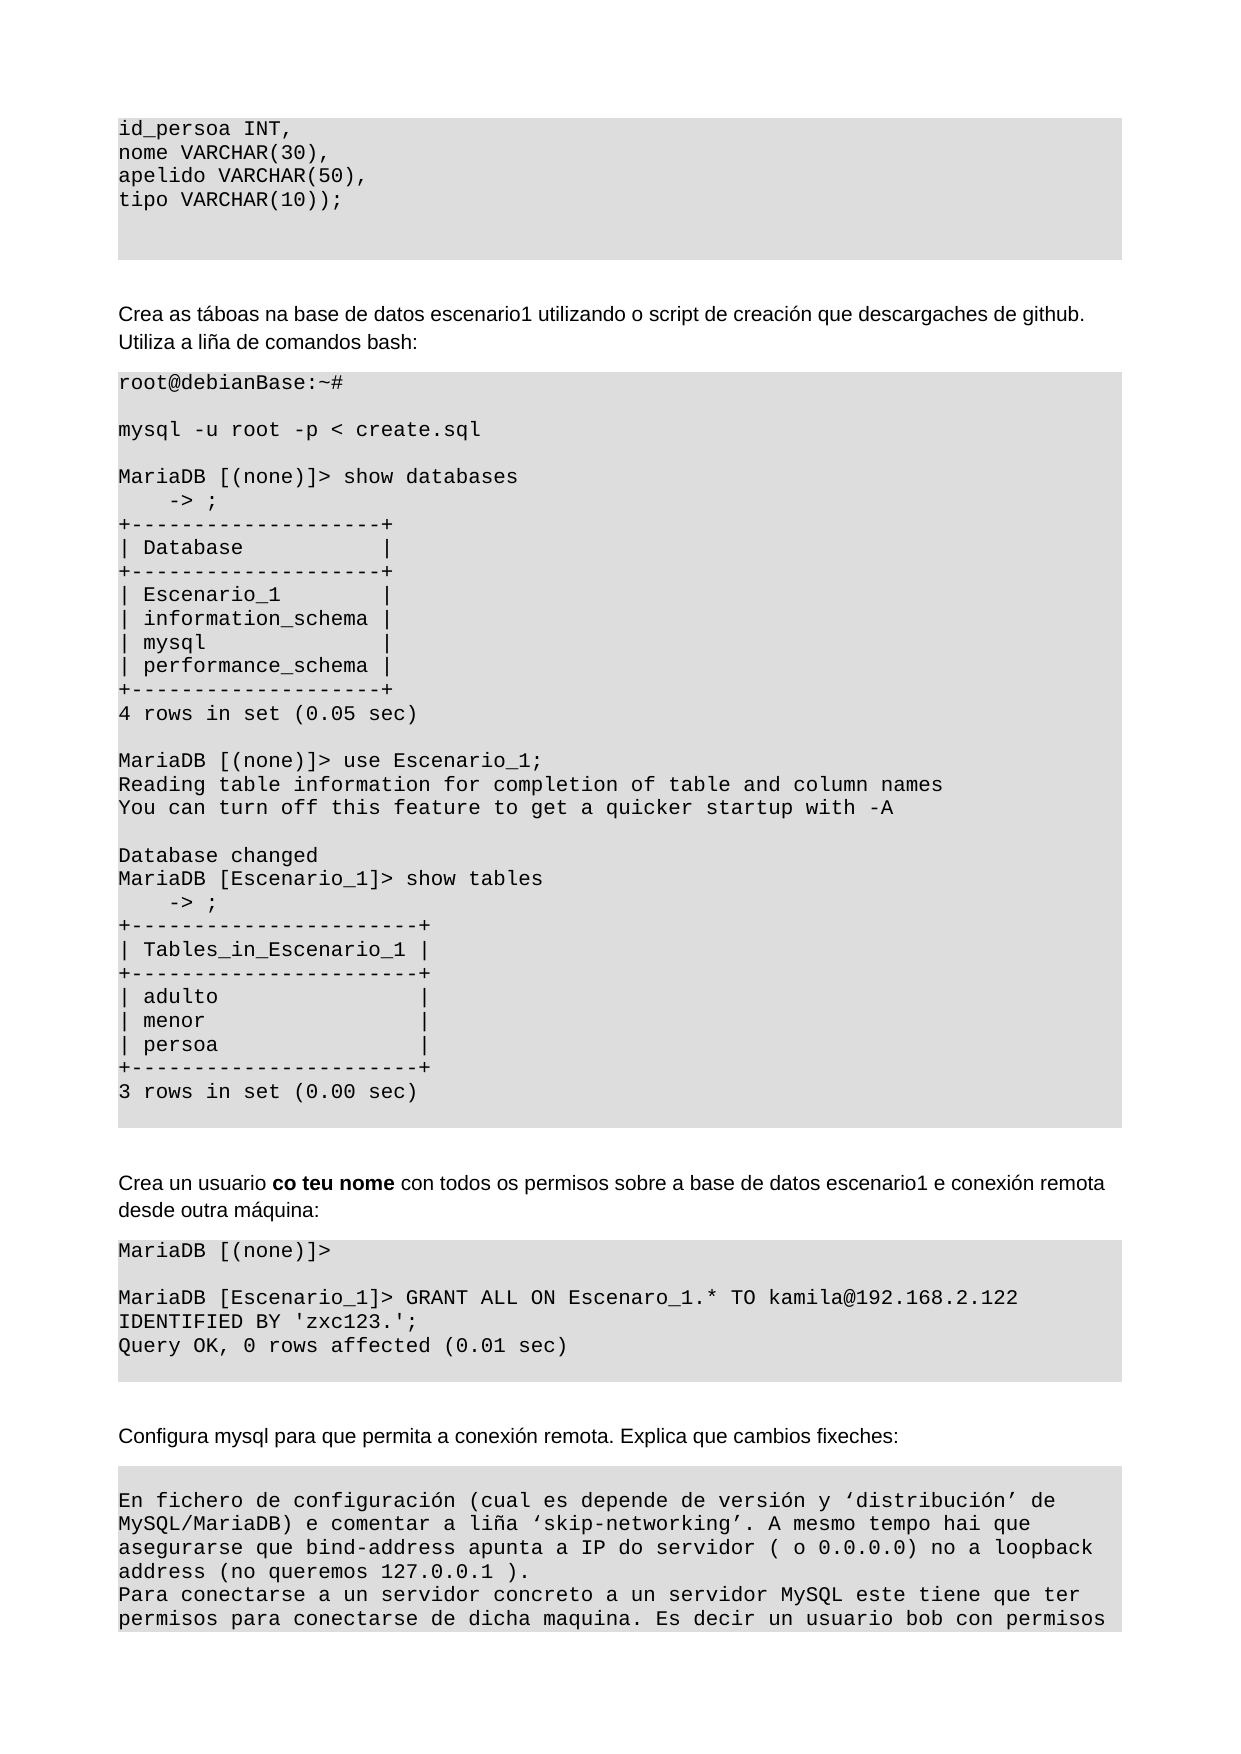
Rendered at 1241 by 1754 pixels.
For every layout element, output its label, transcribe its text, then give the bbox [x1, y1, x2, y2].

text Crea as táboas na base de datos escenario1 utilizando o script de creación que descargaches de github. Utiliza a liña de comandos bash: [118, 302, 1122, 353]
text En fichero de configuración (cual es depende de versión y ‘distribución’ de MySQL/MariaDB) e comentar a liña ‘skip-networking’. A mesmo tempo hai que asegurarse que bind-address apunta a IP do servidor ( o 0.0.0.0) no a loopback address (no queremos 127.0.0.1 ). [118, 1490, 1122, 1584]
text Reading table information for completion of table and column names [118, 774, 1122, 797]
text mysql -u root -p < create.sql [118, 419, 1122, 443]
text MariaDB [(none)]> show databases [118, 466, 1122, 490]
text | adulto | [118, 986, 1122, 1010]
text 3 rows in set (0.00 sec) [118, 1081, 1122, 1105]
text | performance_schema | [118, 655, 1122, 679]
text +-----------------------+ [118, 963, 1122, 986]
text Query OK, 0 rows affected (0.01 sec) [118, 1334, 1122, 1358]
text +-----------------------+ [118, 916, 1122, 939]
text | persoa | [118, 1034, 1122, 1057]
text apelido VARCHAR(50), [118, 165, 1122, 189]
text -> ; [118, 892, 1122, 916]
text | information_schema | [118, 608, 1122, 632]
text Database changed [118, 844, 1122, 868]
text MariaDB [Escenario_1]> show tables [118, 868, 1122, 892]
text root@debianBase:~# [118, 372, 1122, 395]
text Para conectarse a un servidor concreto a un servidor MySQL este tiene que ter permisos para conectarse de dicha maquina. Es decir un usuario bob con permisos [118, 1584, 1122, 1632]
text nome VARCHAR(30), [118, 142, 1122, 165]
text tipo VARCHAR(10)); [118, 189, 1122, 213]
text | Tables_in_Escenario_1 | [118, 939, 1122, 963]
text Crea un usuario co teu nome con todos os permisos sobre a base de datos escenario1 e conexión remota desde outra máquina: [118, 1170, 1122, 1222]
text Configura mysql para que permita a conexión remota. Explica que cambios fixeches: [118, 1424, 1122, 1448]
text +--------------------+ [118, 561, 1122, 584]
text MariaDB [(none)]> [118, 1240, 1122, 1264]
text id_persoa INT, [118, 118, 1122, 142]
text +--------------------+ [118, 513, 1122, 537]
text You can turn off this feature to get a quicker startup with -A [118, 797, 1122, 821]
text MariaDB [(none)]> use Escenario_1; [118, 750, 1122, 774]
text | menor | [118, 1010, 1122, 1034]
text 4 rows in set (0.05 sec) [118, 703, 1122, 726]
text | Escenario_1 | [118, 584, 1122, 608]
text | mysql | [118, 632, 1122, 655]
text MariaDB [Escenario_1]> GRANT ALL ON Escenaro_1.* TO kamila@192.168.2.122 IDENTIFIED BY 'zxc123.'; [118, 1287, 1122, 1334]
text -> ; [118, 490, 1122, 513]
text +--------------------+ [118, 679, 1122, 703]
text +-----------------------+ [118, 1057, 1122, 1081]
text | Database | [118, 537, 1122, 561]
